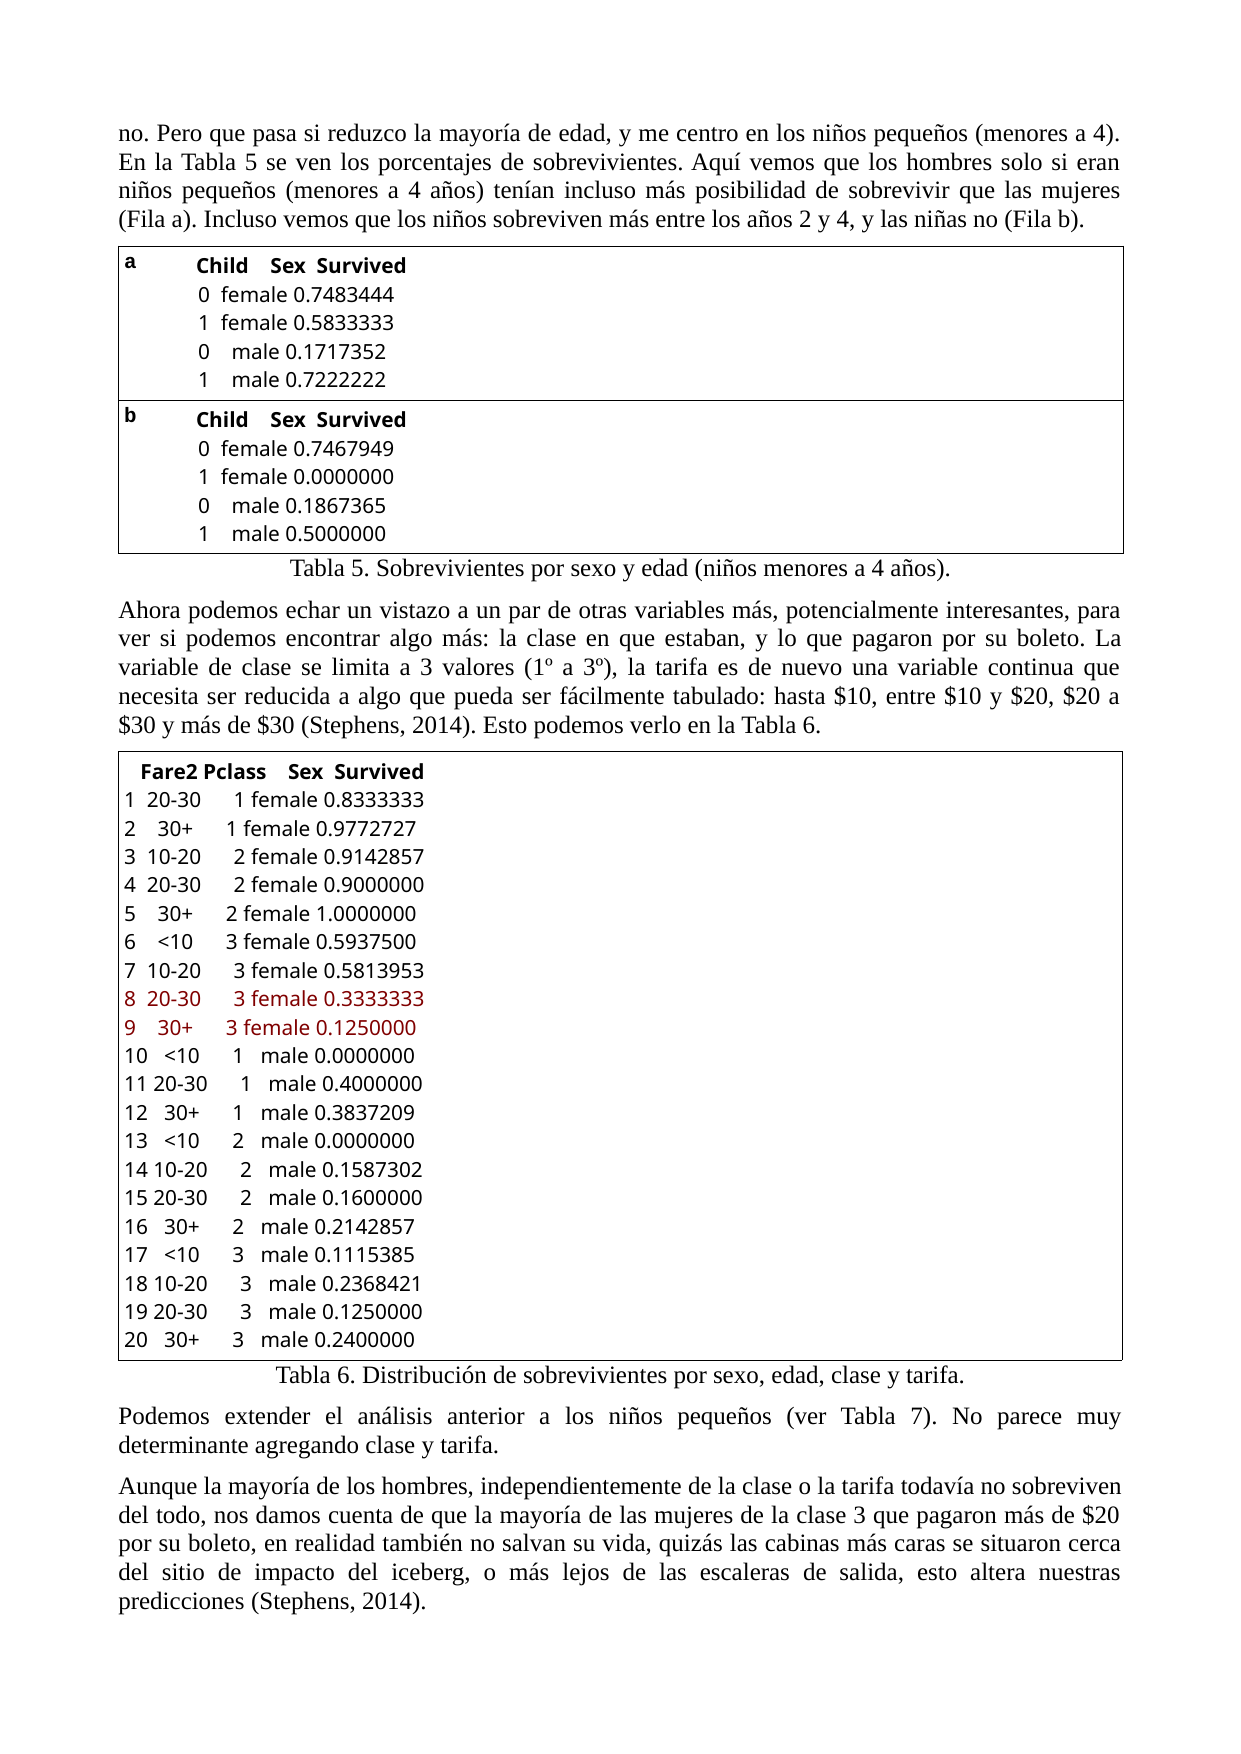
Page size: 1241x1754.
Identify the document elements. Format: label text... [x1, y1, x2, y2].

table_header Child Sex Survived 0 female 0.7483444 1 female 0.5833333 0 male 0.1717352 1 male 0.7222222 [165, 247, 1123, 399]
text Podemos extender el análisis anterior a los niños pequeños (ver Tabla 7). No parece muy determinante agregando clase y tarifa. [118, 1401, 1122, 1458]
table_cell b [119, 401, 165, 553]
text Ahora podemos echar un vistazo a un par de otras variables más, potencialmente interesantes, para ver si podemos encontrar algo más: la clase en que estaban, y lo que pagaron por su boleto. La variable de clase se limita a 3 valores (1º a 3º), la tarifa es de nuevo una variable continua que necesita ser reducida a algo que pueda ser fácilmente tabulado: hasta $10, entre $10 y $20, $20 a $30 y más de $30 (Stephens, 2014). Esto podemos verlo en la Tabla 6. [118, 595, 1122, 738]
text Tabla 6. Distribución de sobrevivientes por sexo, edad, clase y tarifa. [118, 1361, 1122, 1388]
table_cell Child Sex Survived 0 female 0.7467949 1 female 0.0000000 0 male 0.1867365 1 male 0.5000000 [165, 401, 1123, 553]
table_header Fare2 Pclass Sex Survived 1 20-30 1 female 0.8333333 2 30+ 1 female 0.9772727 3 10-20 2 female 0.9142857 4 20-30 2 female 0.9000000 5 30+ 2 female 1.0000000 6 <10 3 female 0.5937500 7 10-20 3 female 0.5813953 8 20-30 3 female 0.3333333 9 30+ 3 female 0.1250000 10 <10 1 male 0.0000000 11 20-30 1 male 0.4000000 12 30+ 1 male 0.3837209 13 <10 2 male 0.0000000 14 10-20 2 male 0.1587302 15 20-30 2 male 0.1600000 16 30+ 2 male 0.2142857 17 <10 3 male 0.1115385 18 10-20 3 male 0.2368421 19 20-30 3 male 0.1250000 20 30+ 3 male 0.2400000 [119, 752, 1122, 1360]
text Tabla 5. Sobrevivientes por sexo y edad (niños menores a 4 años). [118, 554, 1122, 582]
text Aunque la mayoría de los hombres, independientemente de la clase o la tarifa todavía no sobreviven del todo, nos damos cuenta de que la mayoría de las mujeres de la clase 3 que pagaron más de $20 por su boleto, en realidad también no salvan su vida, quizás las cabinas más caras se situaron cerca del sitio de impacto del iceberg, o más lejos de las escaleras de salida, esto altera nuestras predicciones (Stephens, 2014). [118, 1471, 1122, 1615]
text no. Pero que pasa si reduzco la mayoría de edad, y me centro en los niños pequeños (menores a 4). En la Tabla 5 se ven los porcentajes de sobrevivientes. Aquí vemos que los hombres solo si eran niños pequeños (menores a 4 años) tenían incluso más posibilidad de sobrevivir que las mujeres (Fila a). Incluso vemos que los niños sobreviven más entre los años 2 y 4, y las niñas no (Fila b). [118, 118, 1122, 233]
table_header a [119, 247, 165, 399]
